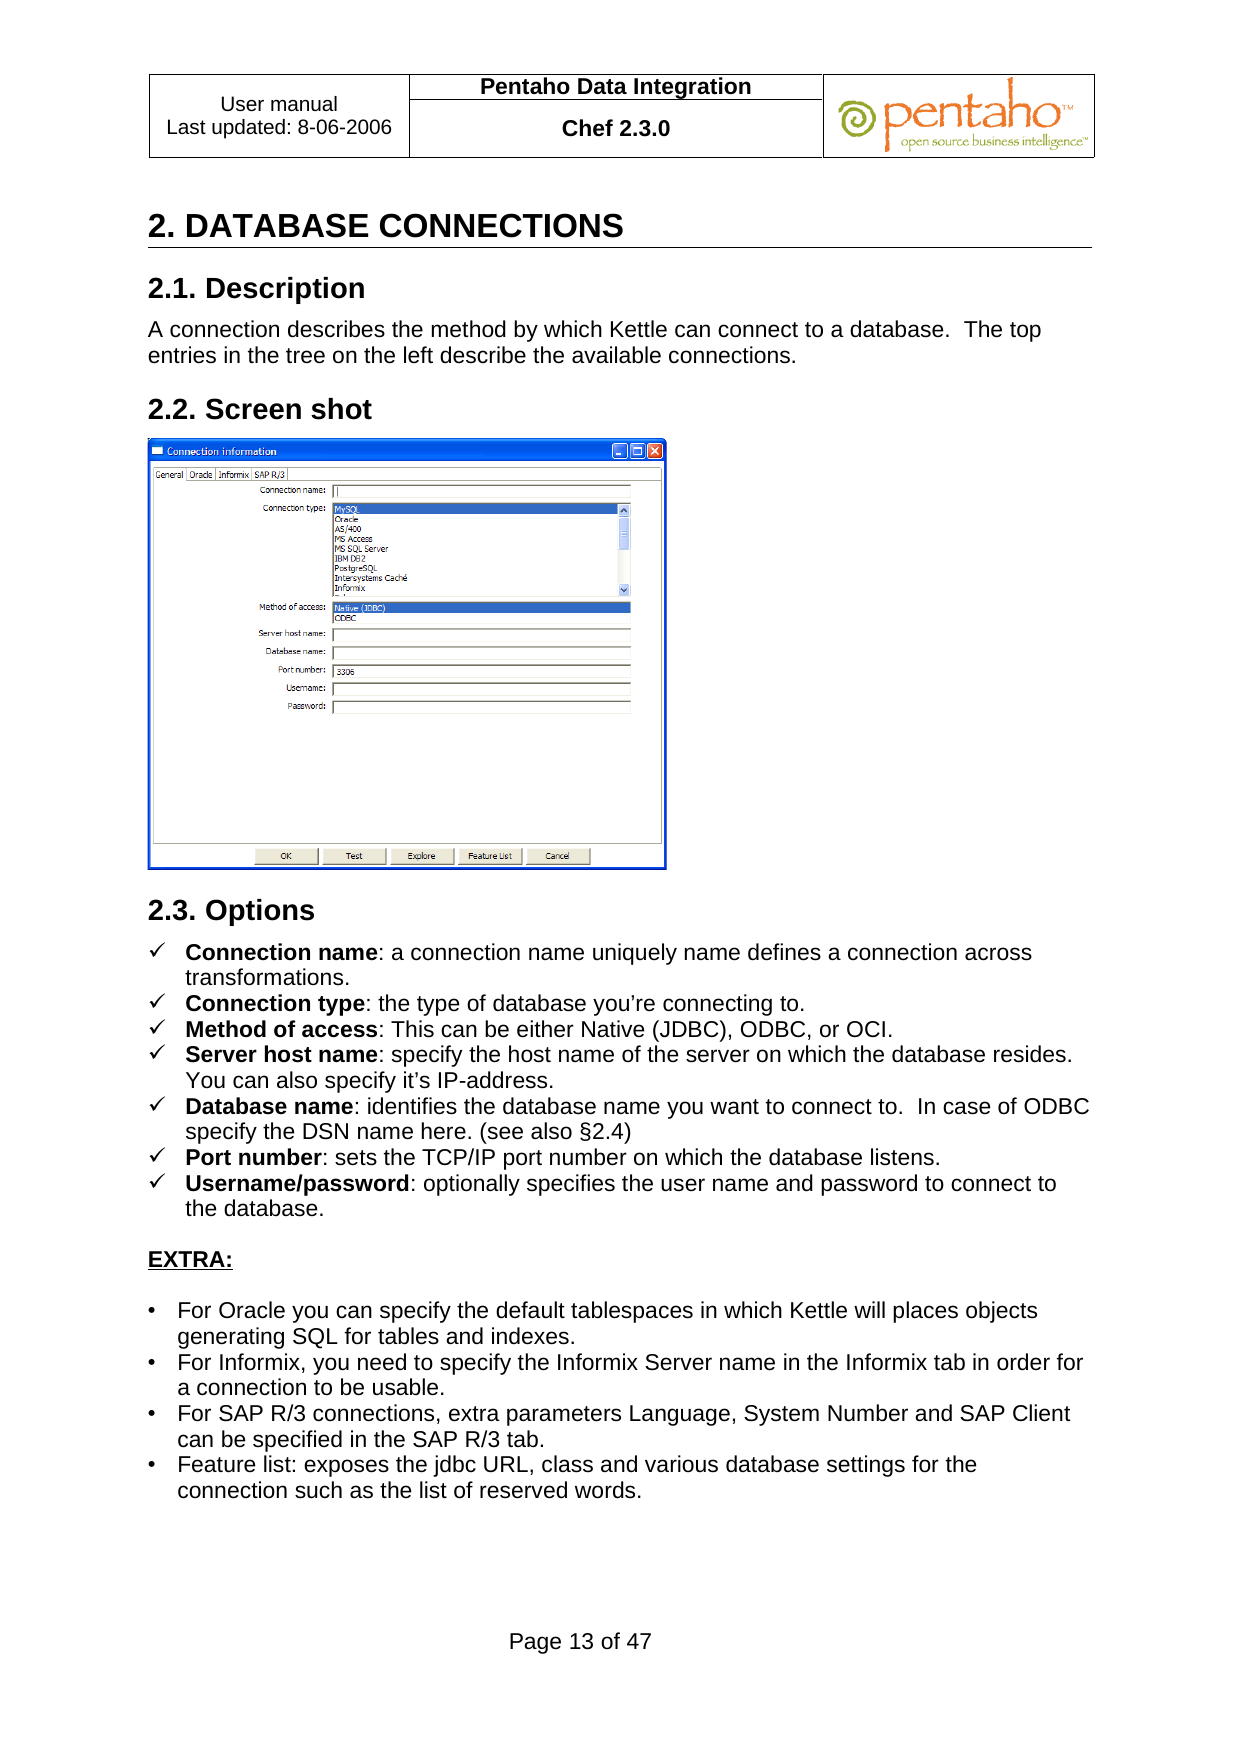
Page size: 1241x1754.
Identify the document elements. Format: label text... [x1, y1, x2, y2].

text A connection describes the method by which Kettle can connect to a database. The top entries in the tree on the left describe the available connections. [148, 317, 1092, 368]
subtitle Description [148, 272, 1092, 304]
list Username/password: optionally specifies the user name and password to connect to the database. [148, 1170, 1092, 1222]
list Connection name: a connection name uniquely name defines a connection across transformations. [148, 939, 1092, 991]
list For SAP R/3 connections, extra parameters Language, System Number and SAP Client can be specified in the SAP R/3 tab. [148, 1401, 1092, 1452]
list Feature list: exposes the jdbc URL, class and various database settings for the connection such as the list of reserved words. [148, 1452, 1092, 1503]
list Connection type: the type of database you’re connecting to. [148, 991, 1092, 1016]
list For Oracle you can specify the default tablespaces in which Kettle will places objects generating SQL for tables and indexes. [148, 1298, 1092, 1349]
text EXTRA: [148, 1247, 1092, 1273]
list Server host name: specify the host name of the server on which the database resides. You can also specify it’s IP-address. [148, 1042, 1092, 1093]
subtitle Options [148, 894, 1092, 927]
subtitle Screen shot [148, 393, 1092, 426]
picture [147, 438, 667, 870]
list Method of access: This can be either Native (JDBC), ODBC, or OCI. [148, 1016, 1092, 1042]
list Database name: identifies the database name you want to connect to. In case of ODBC specify the DSN name here. (see also §2.4) [148, 1093, 1092, 1144]
subtitle Database Connections [148, 208, 1092, 247]
list For Informix, you need to specify the Informix Server name in the Informix tab in order for a connection to be usable. [148, 1349, 1092, 1401]
list Port number: sets the TCP/IP port number on which the database listens. [148, 1144, 1092, 1170]
